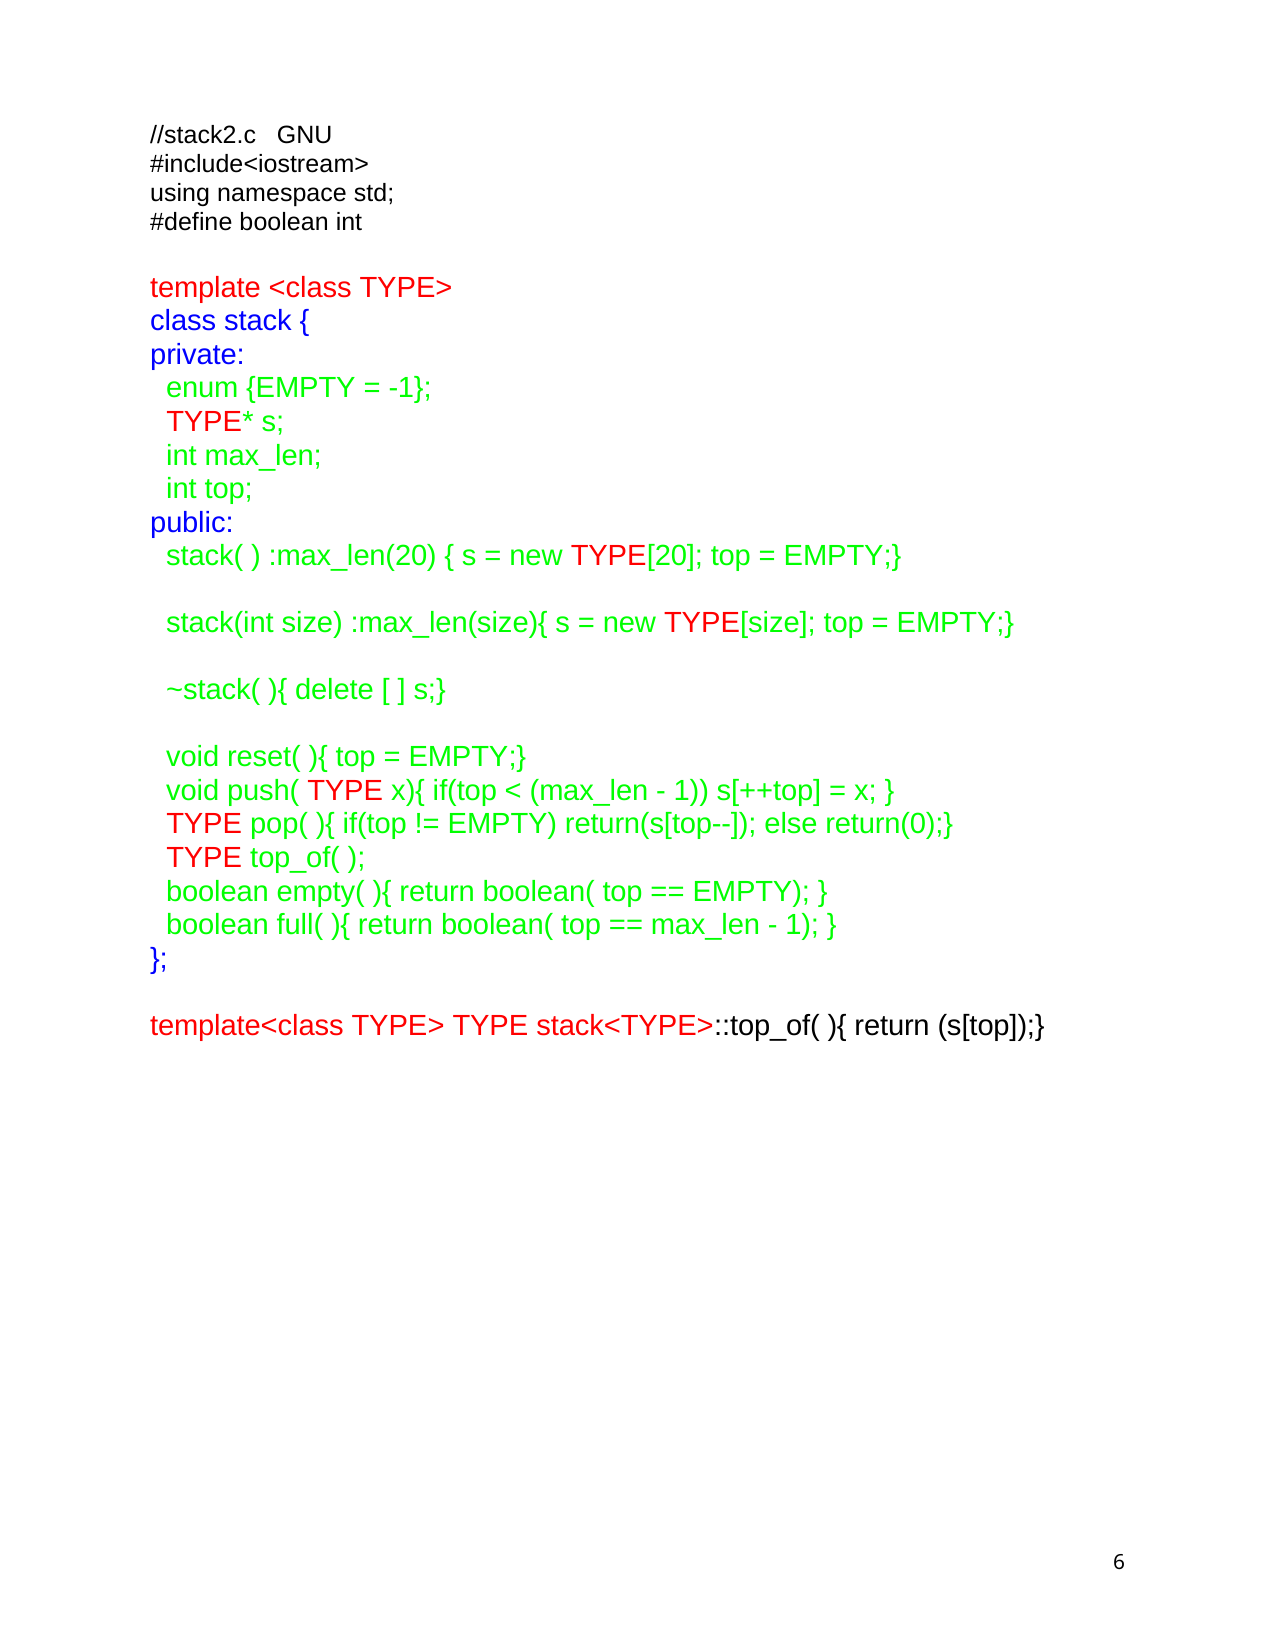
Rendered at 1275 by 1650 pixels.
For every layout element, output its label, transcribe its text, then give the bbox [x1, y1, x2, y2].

text template<class TYPE> TYPE stack<TYPE>::top_of( ){ return (s[top]);} [150, 1008, 1125, 1041]
text void push( TYPE x){ if(top < (max_len - 1)) s[++top] = x; } [150, 773, 1125, 806]
text class stack { [150, 303, 1125, 337]
text boolean empty( ){ return boolean( top == EMPTY); } [150, 873, 1125, 907]
text TYPE pop( ){ if(top != EMPTY) return(s[top--]); else return(0);} [150, 806, 1125, 840]
text template <class TYPE> [150, 270, 1125, 303]
text enum {EMPTY = -1}; [150, 370, 1125, 404]
text TYPE top_of( ); [150, 840, 1125, 873]
text stack( ) :max_len(20) { s = new TYPE[20]; top = EMPTY;} [150, 538, 1125, 572]
text ~stack( ){ delete [ ] s;} [150, 672, 1125, 706]
text TYPE* s; [150, 404, 1125, 437]
text using namespace std; [150, 178, 1125, 207]
text #include<iostream> [150, 149, 1125, 178]
text #define boolean int [150, 207, 1125, 236]
text int top; [150, 471, 1125, 504]
text //stack2.c GNU [150, 120, 1125, 149]
text }; [150, 941, 1125, 974]
text void reset( ){ top = EMPTY;} [150, 739, 1125, 773]
text boolean full( ){ return boolean( top == max_len - 1); } [150, 907, 1125, 941]
text stack(int size) :max_len(size){ s = new TYPE[size]; top = EMPTY;} [150, 605, 1125, 639]
text private: [150, 337, 1125, 370]
text public: [150, 504, 1125, 538]
text int max_len; [150, 437, 1125, 471]
